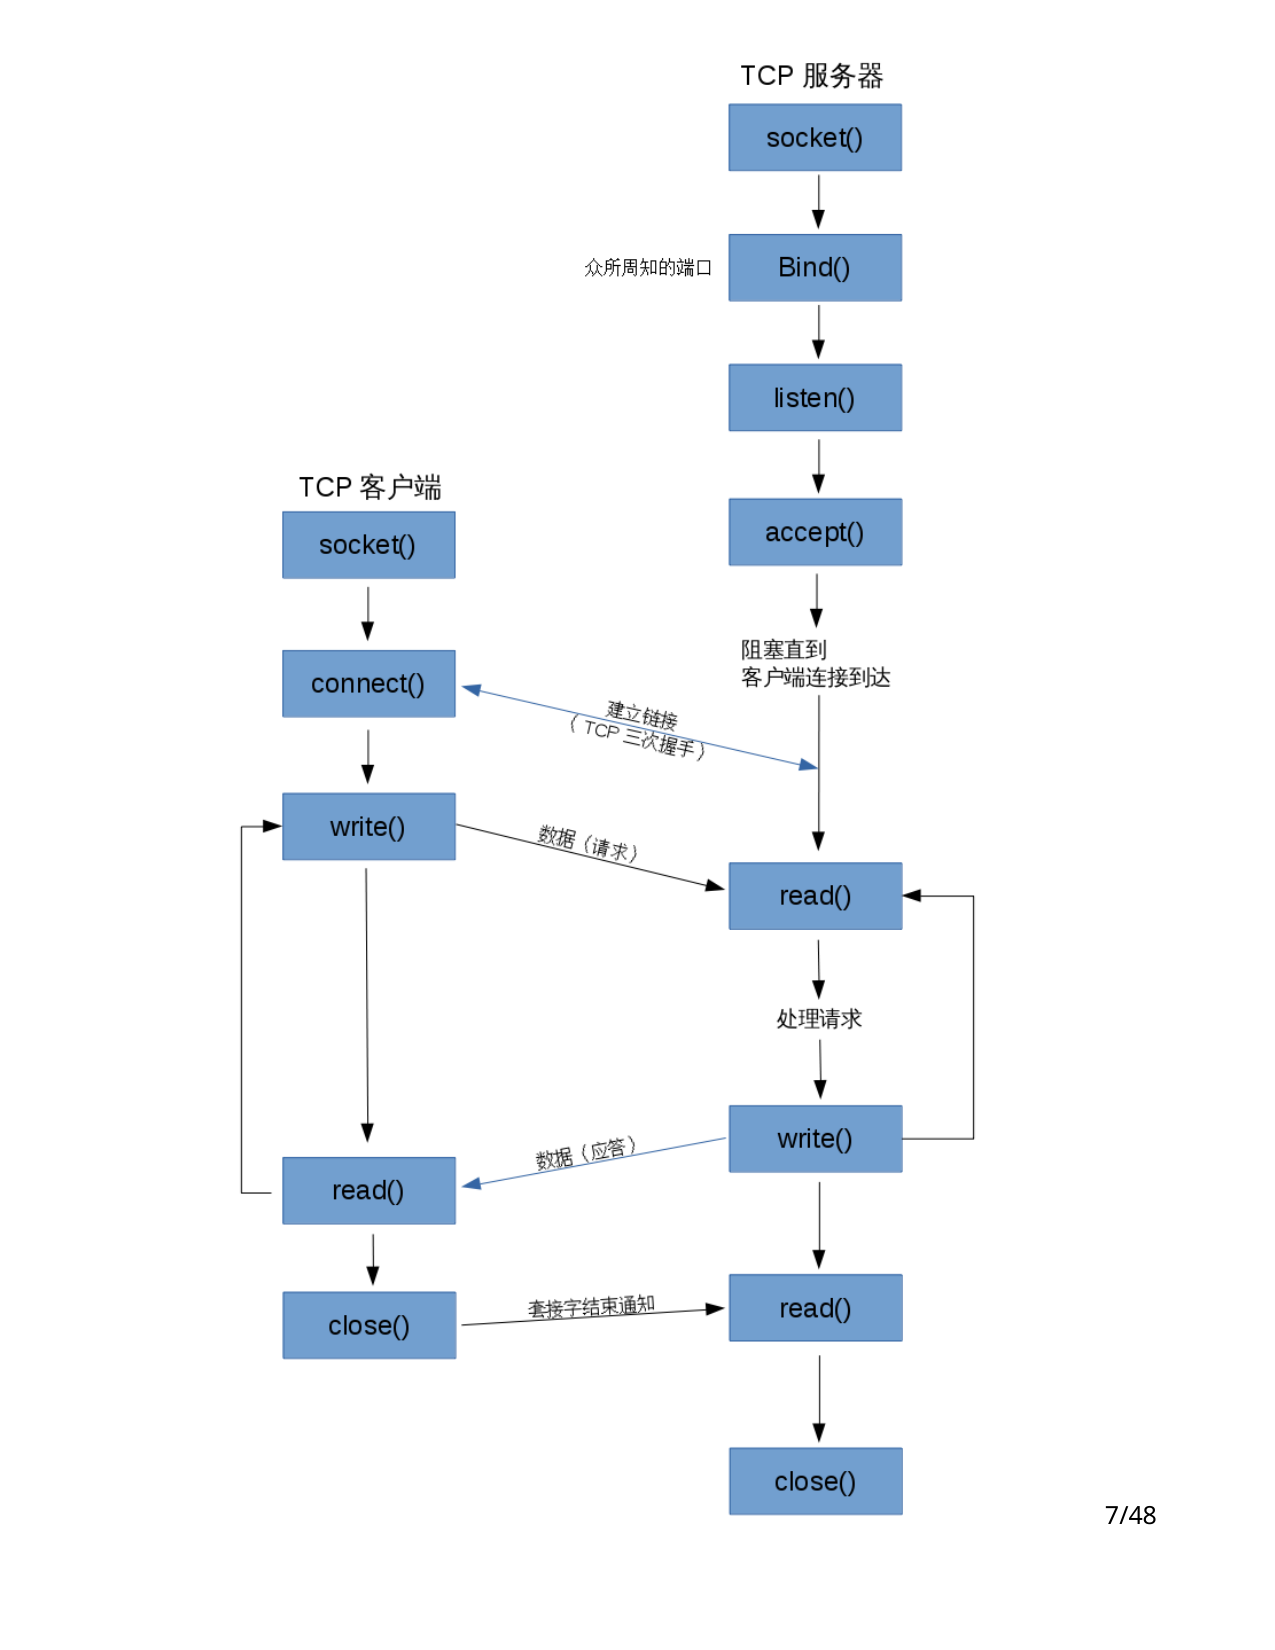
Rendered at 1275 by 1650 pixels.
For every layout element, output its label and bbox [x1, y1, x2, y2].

picture [170, 0, 1105, 1650]
